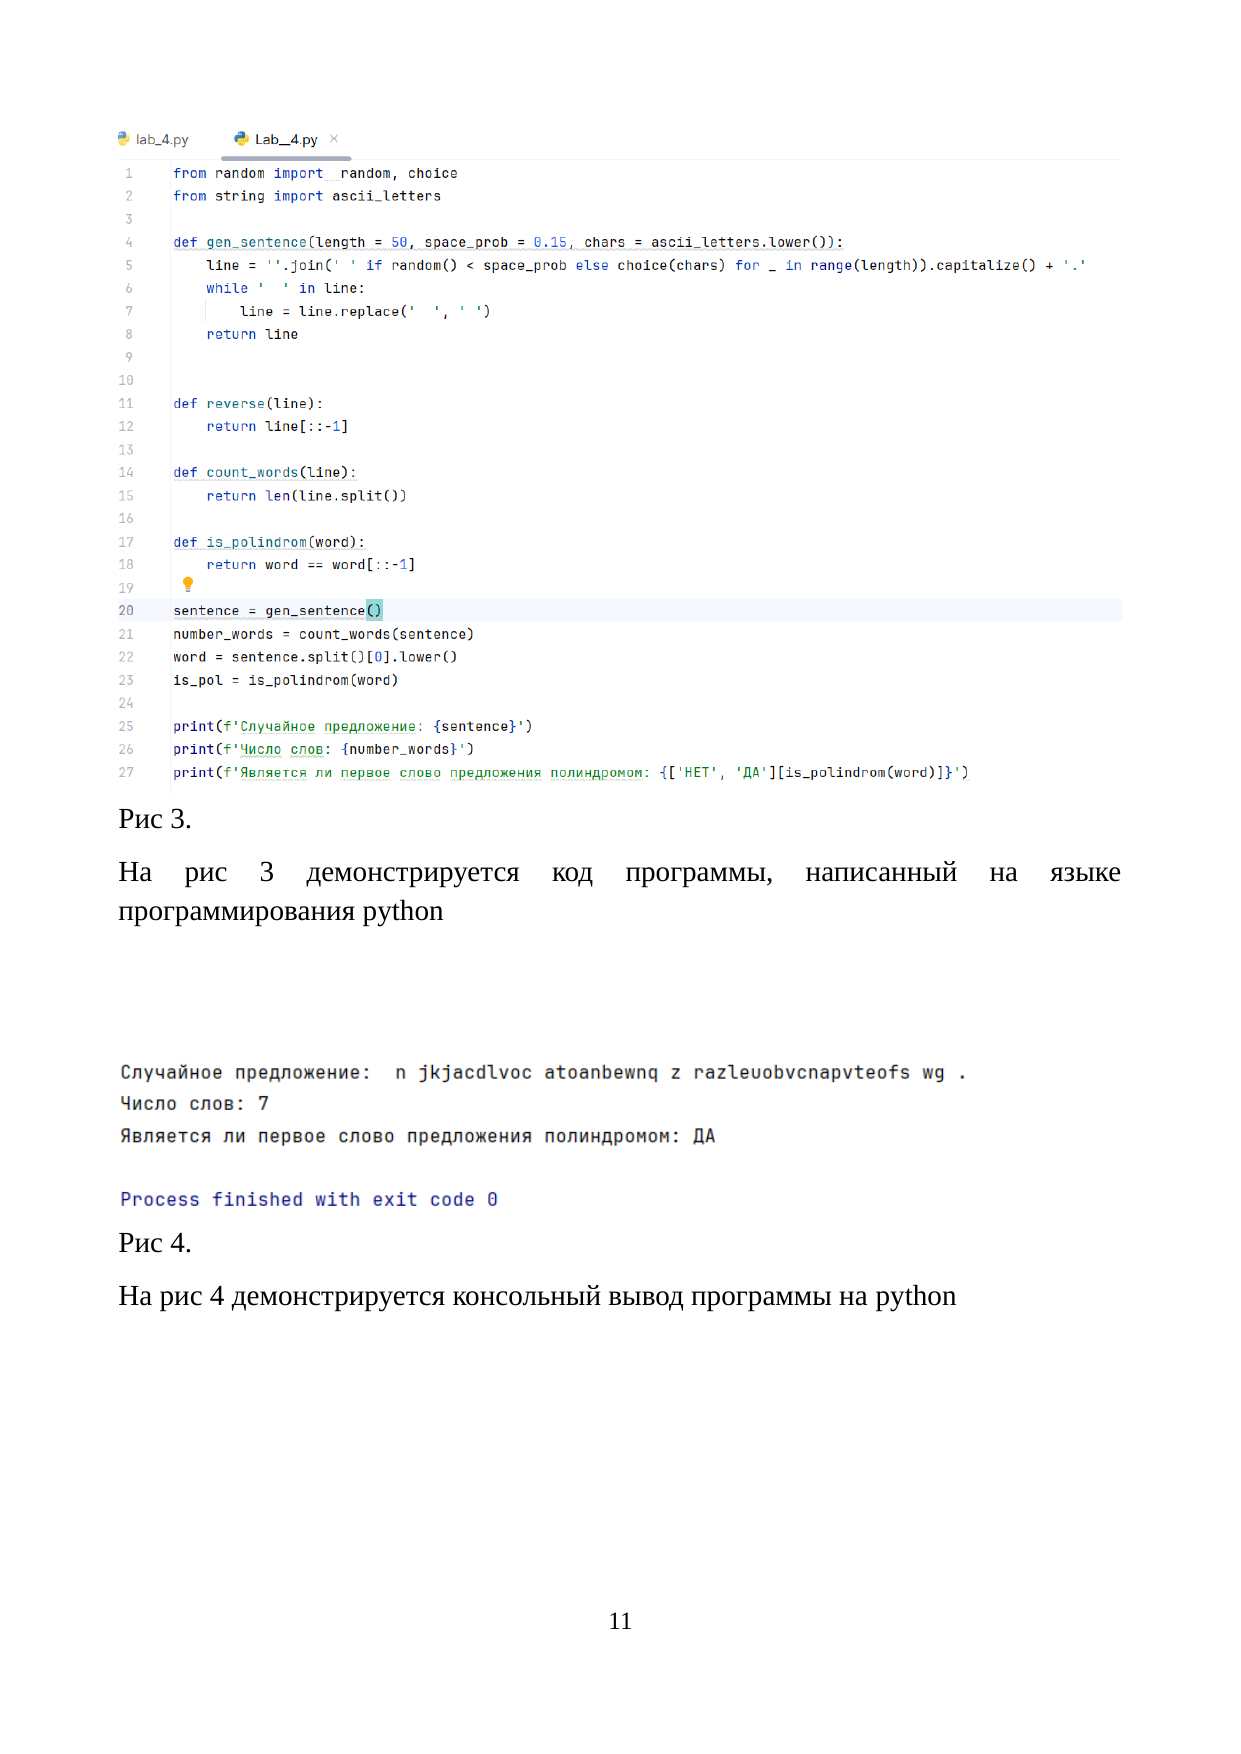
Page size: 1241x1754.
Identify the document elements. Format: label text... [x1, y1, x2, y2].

text На рис 3 демонстрируется код программы, написанный на языке программирования python [118, 854, 1122, 926]
picture [118, 1052, 1123, 1221]
text На рис 4 демонстрируется консольный вывод программы на python [118, 1278, 1122, 1312]
picture [118, 118, 1123, 796]
text Рис 4. [118, 1221, 1122, 1259]
text Рис 3. [118, 796, 1122, 834]
